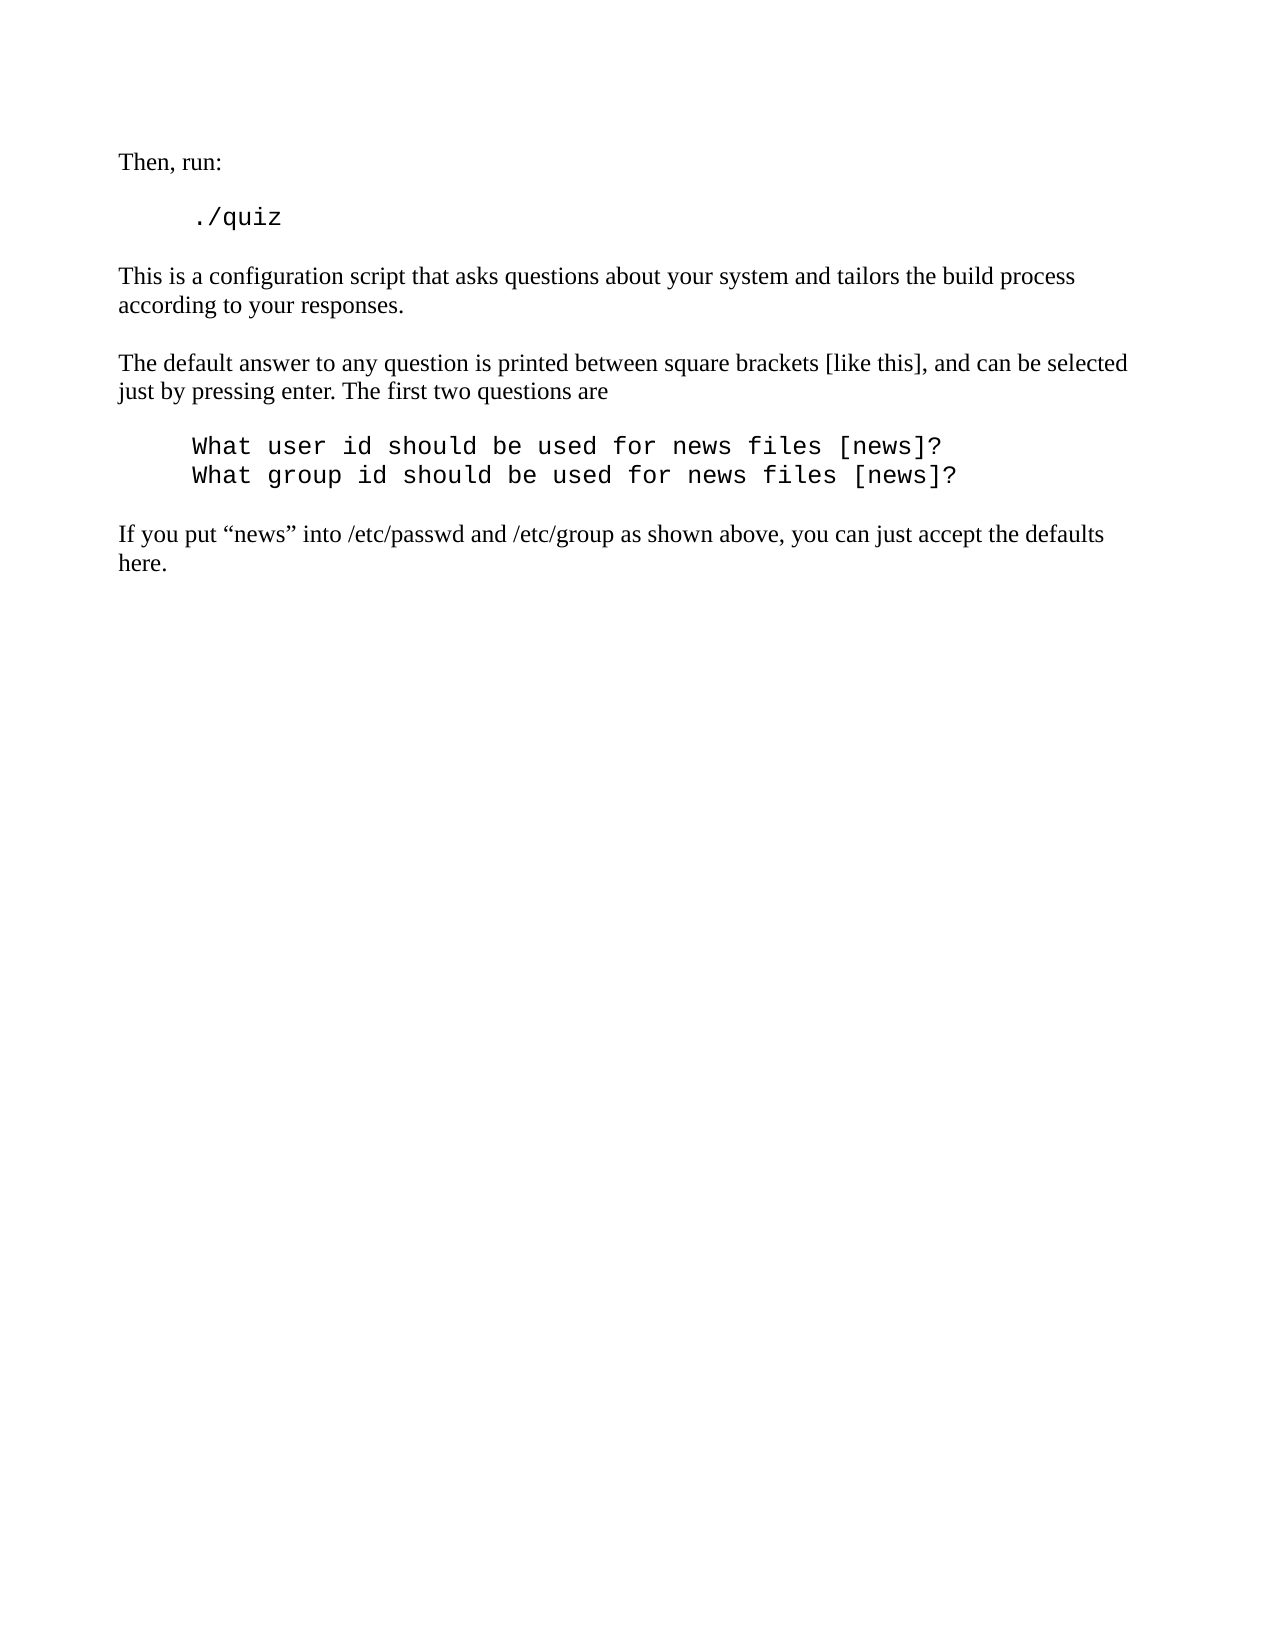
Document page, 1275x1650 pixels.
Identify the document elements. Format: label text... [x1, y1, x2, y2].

text If you put “news” into /etc/passwd and /etc/group as shown above, you can just accept the defaults here. [118, 519, 1157, 576]
text What user id should be used for news files [news]? [118, 434, 1157, 462]
text The default answer to any question is printed between square brackets [like this], and can be selected just by pressing enter. The first two questions are [118, 348, 1157, 405]
text Then, run: [118, 147, 1157, 176]
text This is a configuration script that asks questions about your system and tailors the build process according to your responses. [118, 261, 1157, 319]
text What group id should be used for news files [news]? [118, 462, 1157, 491]
text ./quiz [118, 204, 1157, 233]
